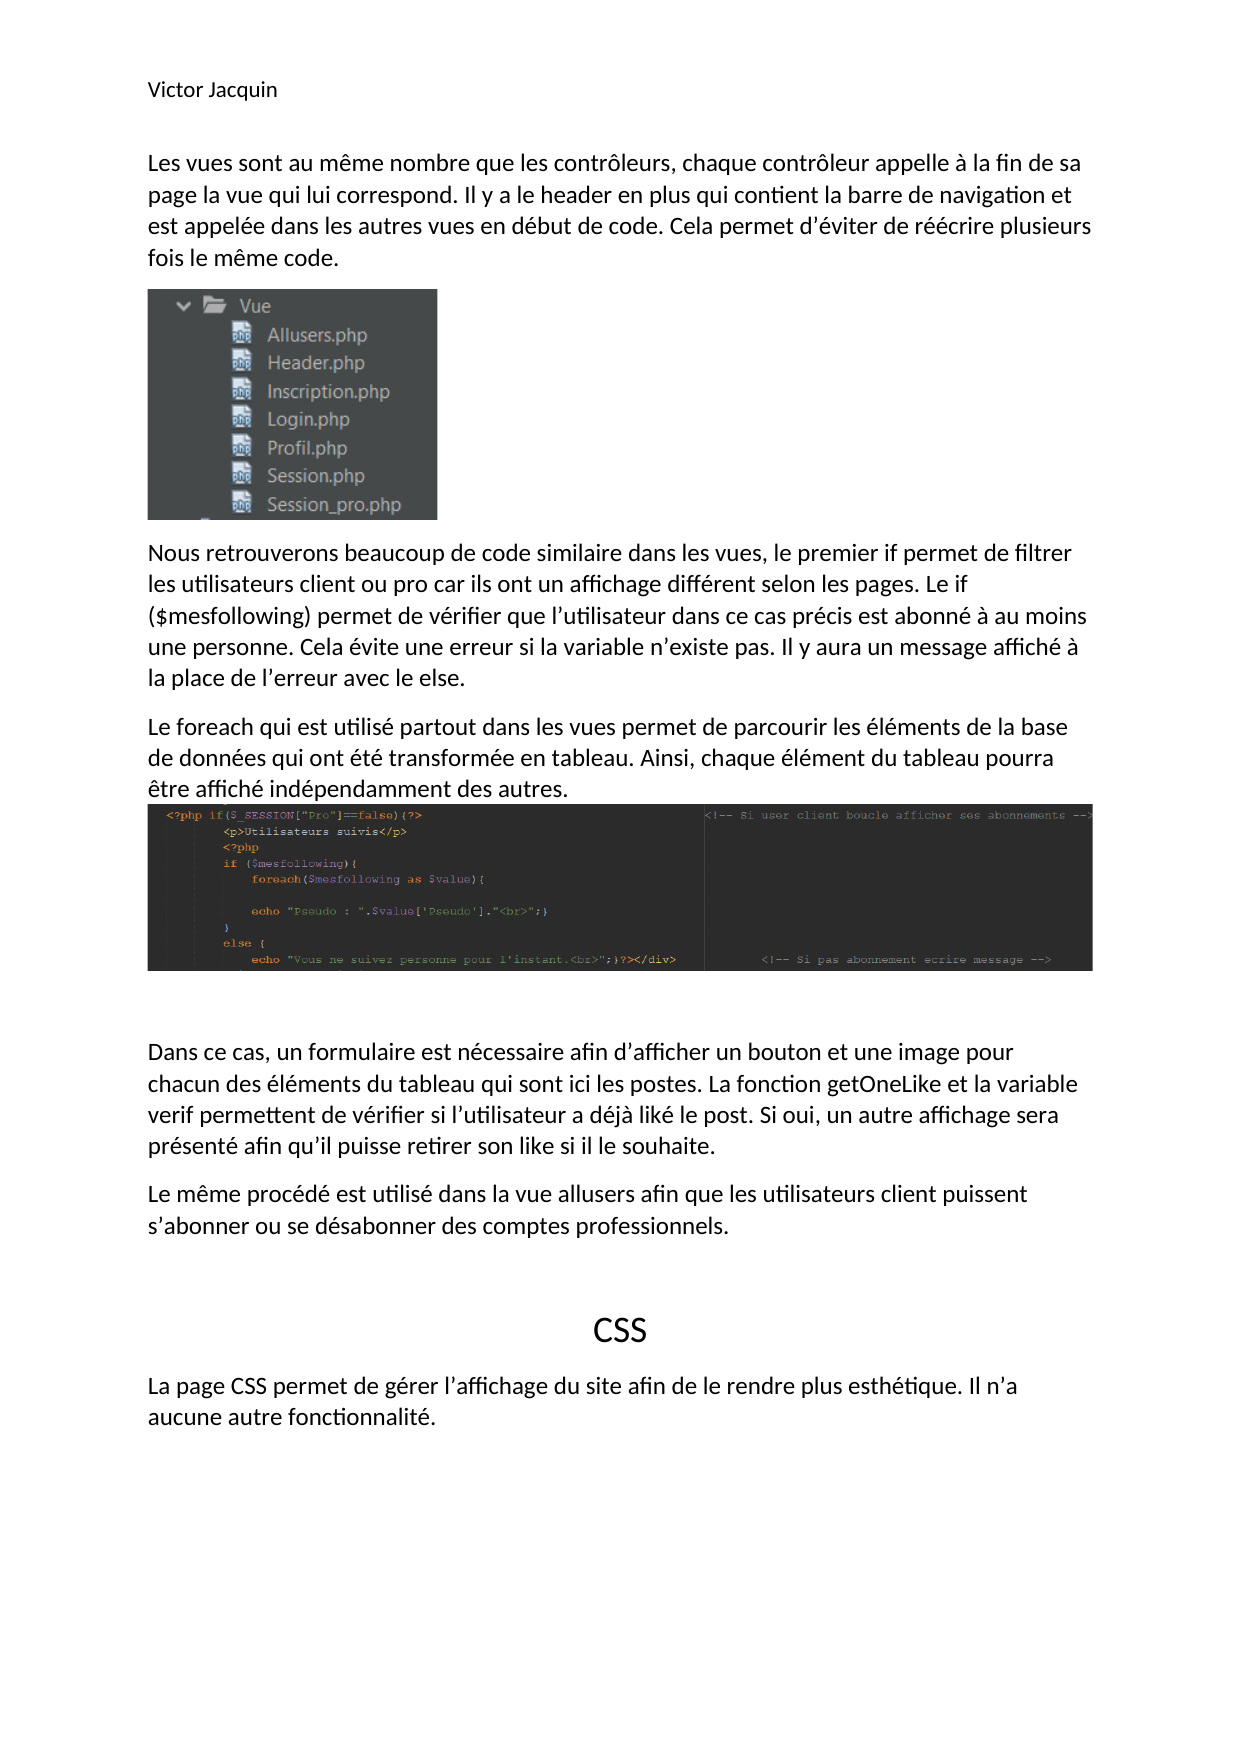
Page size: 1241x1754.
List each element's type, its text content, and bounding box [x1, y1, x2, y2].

text La page CSS permet de gérer l’affichage du site afin de le rendre plus esthétique. Il n’a aucune autre fonctionnalité. [148, 1370, 1093, 1432]
text Le foreach qui est utilisé partout dans les vues permet de parcourir les éléments de la base de données qui ont été transformée en tableau. Ainsi, chaque élément du tableau pourra être affiché indépendamment des autres. [148, 711, 1093, 804]
text Le même procédé est utilisé dans la vue allusers afin que les utilisateurs client puissent s’abonner ou se désabonner des comptes professionnels. [148, 1178, 1093, 1240]
text Les vues sont au même nombre que les contrôleurs, chaque contrôleur appelle à la fin de sa page la vue qui lui correspond. Il y a le header en plus qui contient la barre de navigation et est appelée dans les autres vues en début de code. Cela permet d’éviter de réécrire plusieurs fois le même code. [148, 148, 1093, 272]
text Dans ce cas, un formulaire est nécessaire afin d’afficher un bouton et une image pour chacun des éléments du tableau qui sont ici les postes. La fonction getOneLike et la variable verif permettent de vérifier si l’utilisateur a déjà liké le post. Si oui, un autre affichage sera présenté afin qu’il puisse retirer son like si il le souhaite. [148, 1036, 1093, 1161]
text Nous retrouverons beaucoup de code similaire dans les vues, le premier if permet de filtrer les utilisateurs client ou pro car ils ont un affichage différent selon les pages. Le if ($mesfollowing) permet de vérifier que l’utilisateur dans ce cas précis est abonné à au moins une personne. Cela évite une erreur si la variable n’existe pas. Il y aura un message affiché à la place de l’erreur avec le else. [148, 537, 1093, 693]
text CSS [148, 1306, 1093, 1352]
